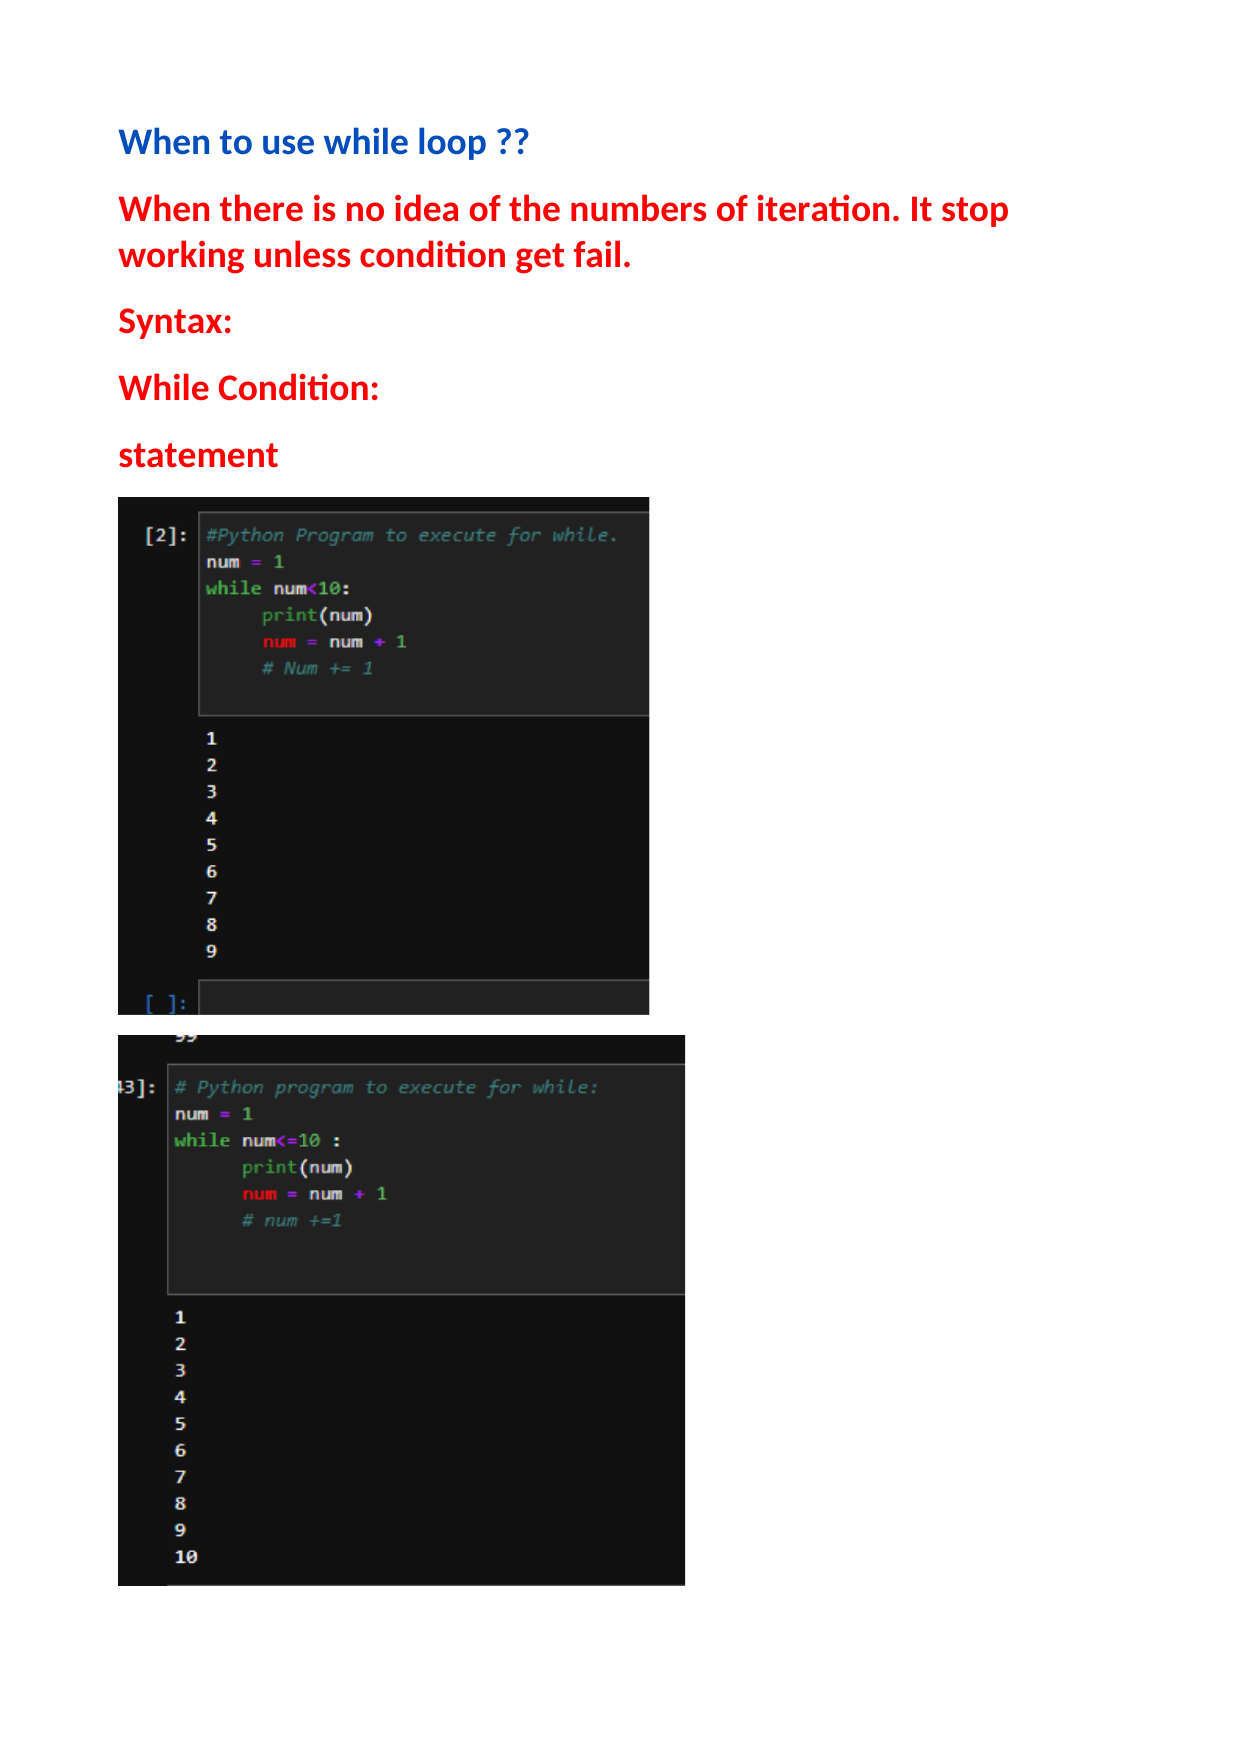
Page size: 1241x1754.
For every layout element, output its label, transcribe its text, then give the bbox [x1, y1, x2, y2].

text When to use while loop ?? [118, 118, 1122, 164]
text Syntax: [118, 297, 1122, 343]
text statement [118, 431, 1122, 476]
text While Condition: [118, 364, 1122, 410]
text When there is no idea of the numbers of iteration. It stop working unless condition get fail. [118, 185, 1122, 276]
